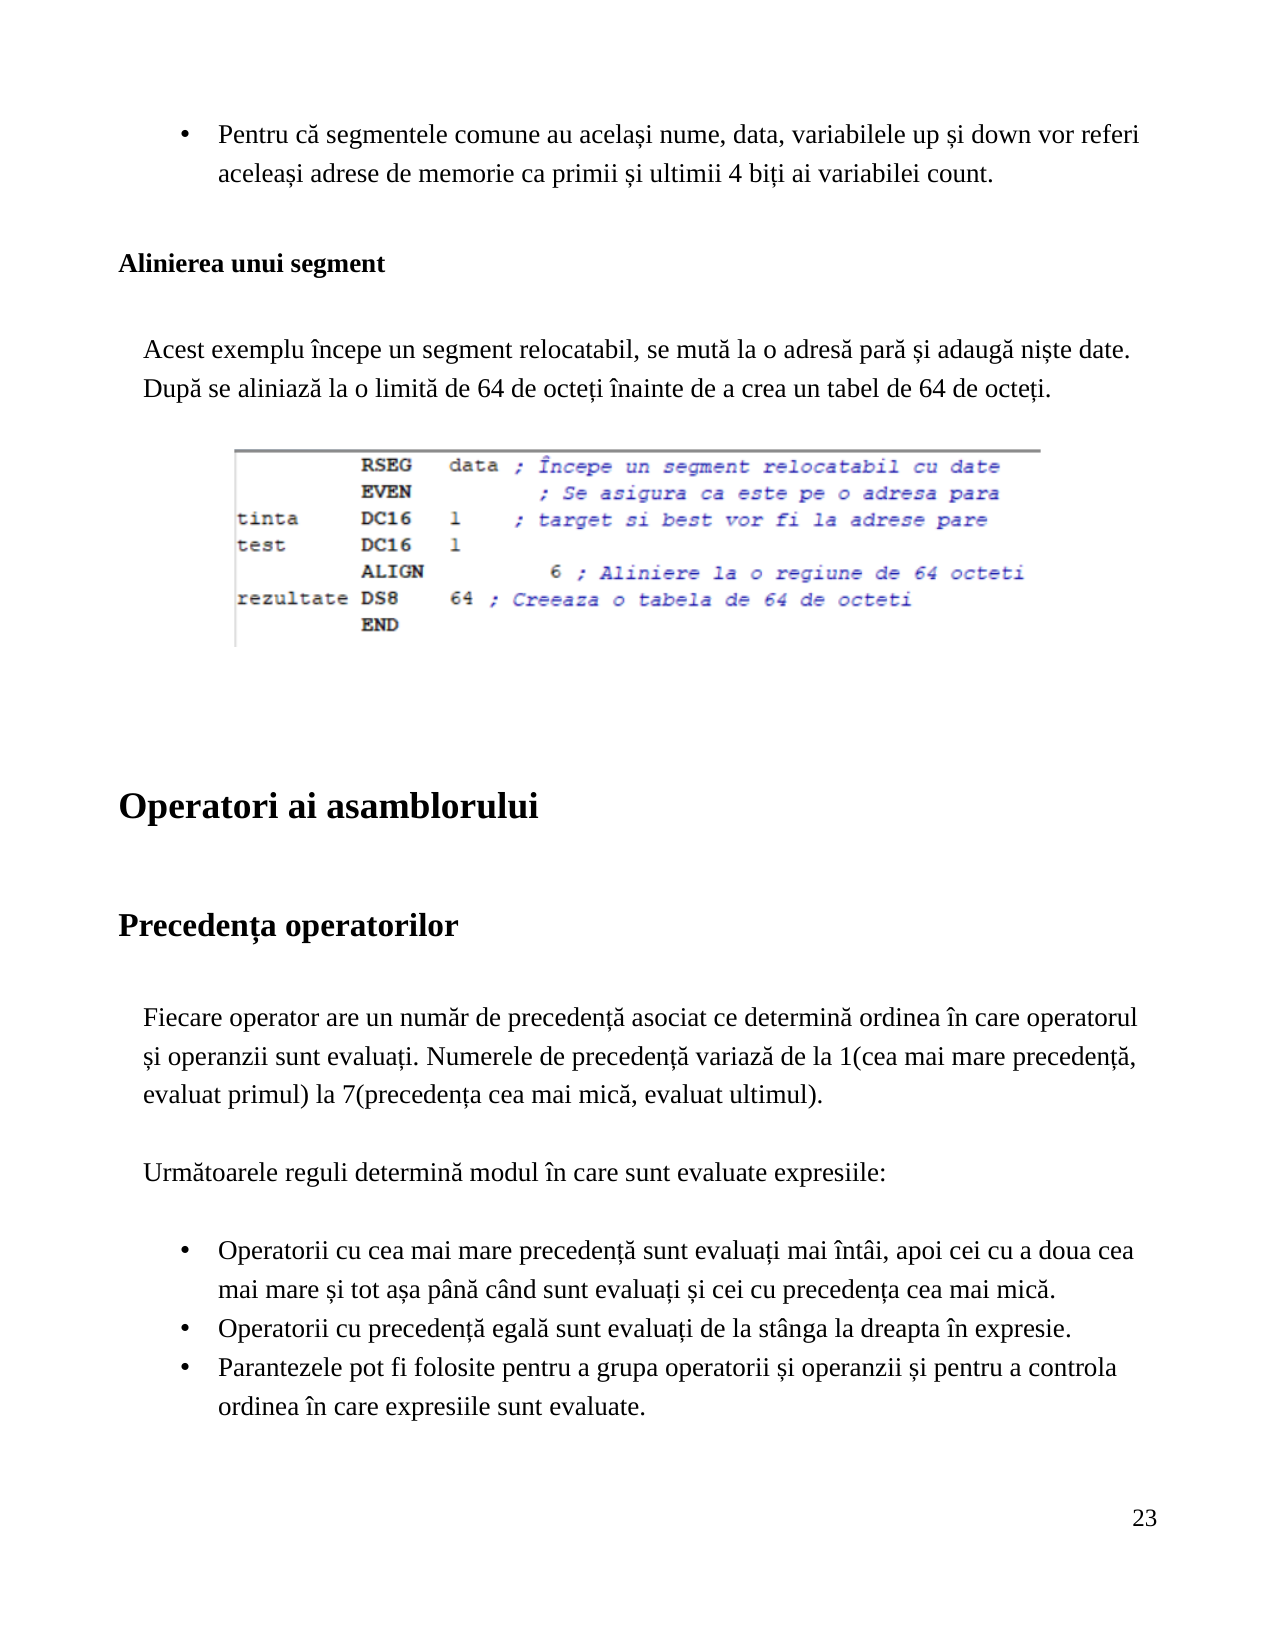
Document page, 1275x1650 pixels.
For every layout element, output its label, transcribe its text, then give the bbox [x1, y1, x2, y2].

text Fiecare operator are un număr de precedență asociat ce determină ordinea în care operatorul și operanzii sunt evaluați. Numerele de precedență variază de la 1(cea mai mare precedență, evaluat primul) la 7(precedența cea mai mică, evaluat ultimul). [143, 1001, 1157, 1109]
list Operatorii cu precedență egală sunt evaluați de la stânga la dreapta în expresie. [180, 1312, 1157, 1343]
subtitle Alinierea unui segment [118, 247, 1157, 278]
list Pentru că segmentele comune au același nume, data, variabilele up și down vor referi aceleași adrese de memorie ca primii și ultimii 4 biți ai variabilei count. [180, 118, 1157, 188]
list Operatorii cu cea mai mare precedență sunt evaluați mai întâi, apoi cei cu a doua cea mai mare și tot așa până când sunt evaluați și cei cu precedența cea mai mică. [180, 1234, 1157, 1304]
text Următoarele reguli determină modul în care sunt evaluate expresiile: [143, 1156, 1157, 1187]
list Parantezele pot fi folosite pentru a grupa operatorii și operanzii și pentru a controla ordinea în care expresiile sunt evaluate. [180, 1351, 1157, 1421]
picture [234, 449, 1041, 647]
subtitle Precedența operatorilor [118, 905, 1157, 943]
subtitle Operatori ai asamblorului [118, 784, 1157, 827]
text Acest exemplu începe un segment relocatabil, se mută la o adresă pară și adaugă niște date. După se aliniază la o limită de 64 de octeți înainte de a crea un tabel de 64 de octeți. [143, 333, 1157, 403]
